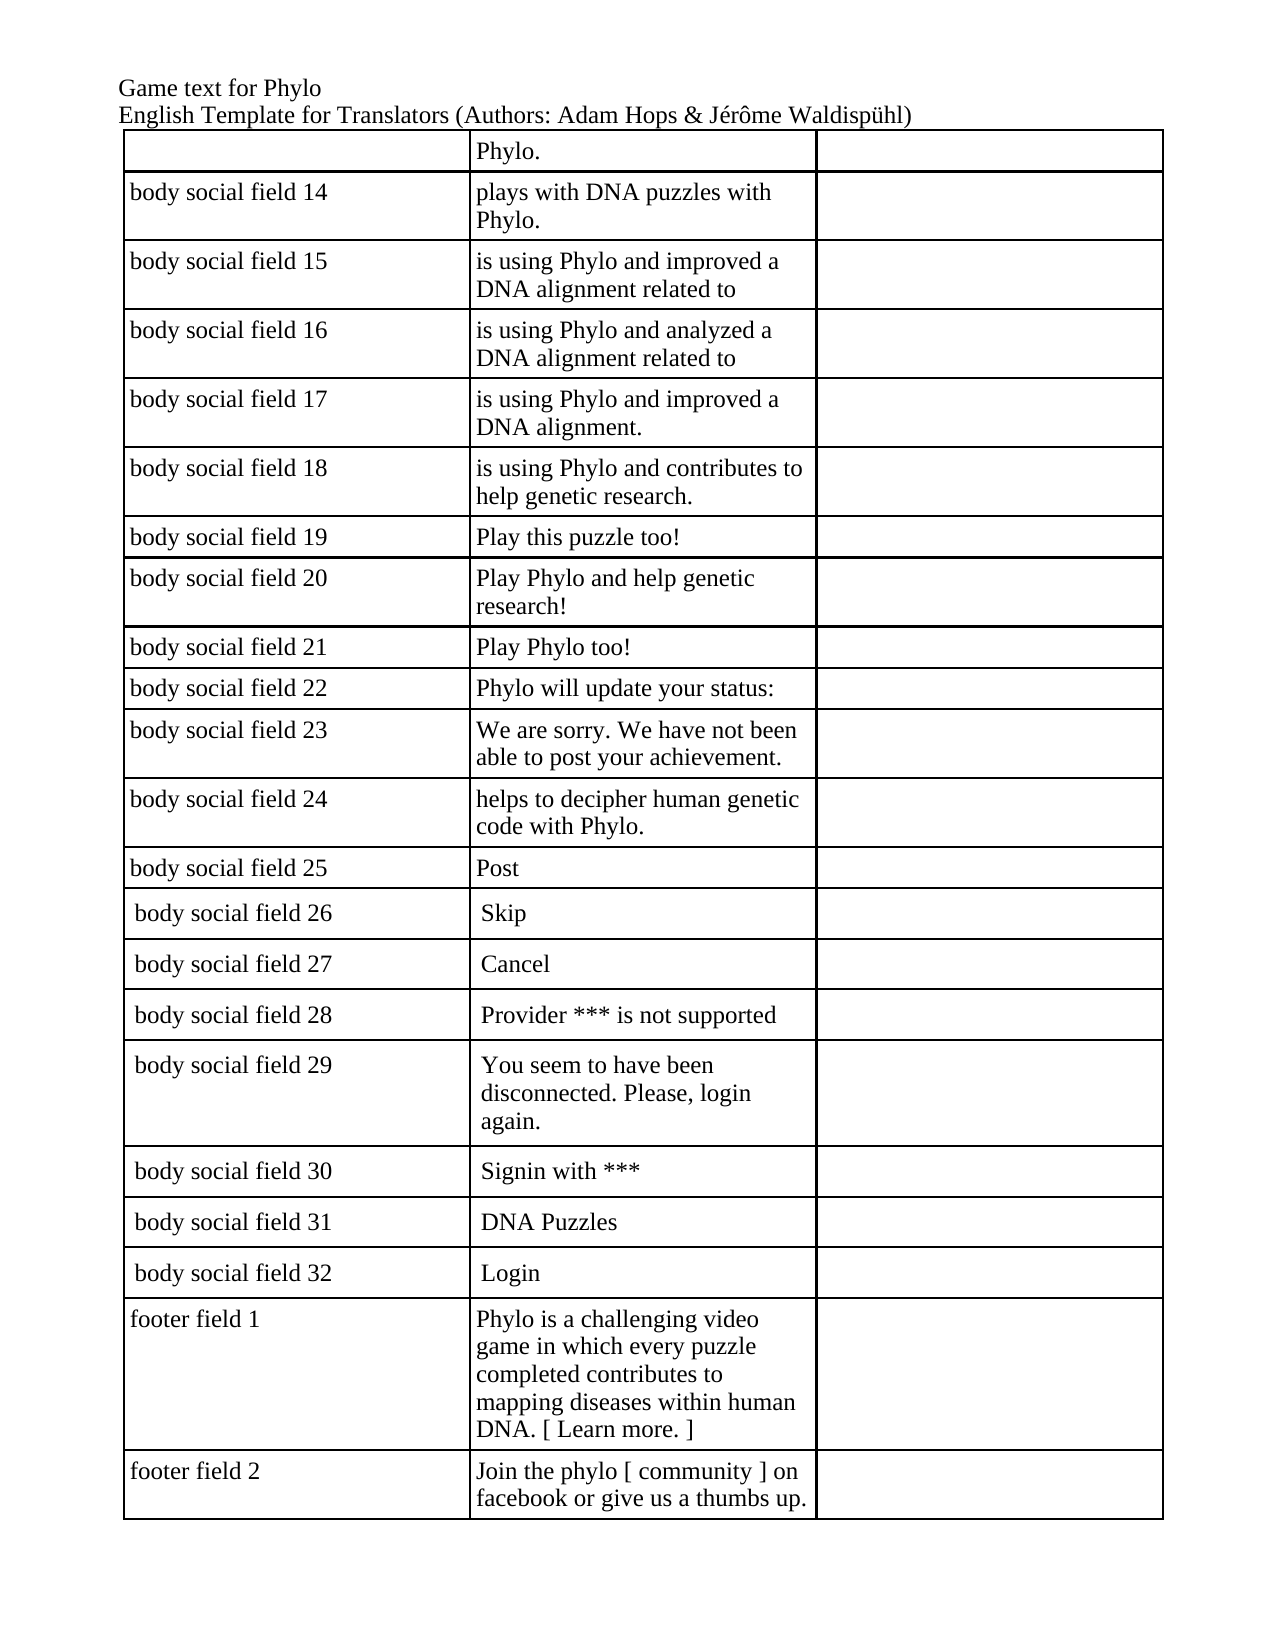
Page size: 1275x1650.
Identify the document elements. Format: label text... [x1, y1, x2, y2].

table_cell is using Phylo and analyzed a DNA alignment related to [471, 310, 815, 377]
table_cell body social field 27 [125, 940, 469, 988]
table_cell [818, 710, 1162, 777]
table_cell body social field 31 [125, 1198, 469, 1246]
table_cell body social field 20 [125, 559, 469, 625]
table_cell [818, 669, 1162, 708]
table_cell is using Phylo and improved a DNA alignment related to [471, 241, 815, 308]
table_cell body social field 25 [125, 848, 469, 887]
table_cell footer field 2 [125, 1451, 469, 1518]
table_cell You seem to have been disconnected. Please, login again. [471, 1041, 815, 1145]
table_cell [818, 889, 1162, 938]
table_cell Signin with *** [471, 1147, 815, 1196]
table_cell [818, 990, 1162, 1039]
table_cell [818, 779, 1162, 846]
table_cell body social field 29 [125, 1041, 469, 1145]
table_cell body social field 28 [125, 990, 469, 1039]
table_cell plays with DNA puzzles with Phylo. [471, 173, 815, 239]
table_cell body social field 23 [125, 710, 469, 777]
table_cell Provider *** is not supported [471, 990, 815, 1039]
table_cell Cancel [471, 940, 815, 988]
table_cell [125, 131, 469, 170]
table_cell body social field 24 [125, 779, 469, 846]
table_cell [818, 940, 1162, 988]
table_cell body social field 14 [125, 173, 469, 239]
table_cell [818, 173, 1162, 239]
table_cell [818, 1451, 1162, 1518]
table_cell footer field 1 [125, 1299, 469, 1449]
table_cell [818, 628, 1162, 667]
table_cell [818, 559, 1162, 625]
table_cell body social field 16 [125, 310, 469, 377]
table_cell helps to decipher human genetic code with Phylo. [471, 779, 815, 846]
table_cell Login [471, 1248, 815, 1297]
table_cell [818, 131, 1162, 170]
table_cell Phylo will update your status: [471, 669, 815, 708]
table_cell body social field 15 [125, 241, 469, 308]
table_cell [818, 448, 1162, 515]
table_cell is using Phylo and contributes to help genetic research. [471, 448, 815, 515]
table_cell Phylo is a challenging video game in which every puzzle completed contributes to mapping diseases within human DNA. [ Learn more. ] [471, 1299, 815, 1449]
table_cell We are sorry. We have not been able to post your achievement. [471, 710, 815, 777]
table_cell [818, 1198, 1162, 1246]
table_cell body social field 32 [125, 1248, 469, 1297]
table_cell Play this puzzle too! [471, 517, 815, 556]
table_cell [818, 848, 1162, 887]
table_cell Play Phylo and help genetic research! [471, 559, 815, 625]
table_cell Post [471, 848, 815, 887]
table_cell body social field 18 [125, 448, 469, 515]
table_cell body social field 21 [125, 628, 469, 667]
table_cell Phylo. [471, 131, 815, 170]
table_cell body social field 19 [125, 517, 469, 556]
table_cell [818, 310, 1162, 377]
table_cell [818, 1041, 1162, 1145]
table_cell body social field 22 [125, 669, 469, 708]
table_cell is using Phylo and improved a DNA alignment. [471, 379, 815, 446]
table_cell DNA Puzzles [471, 1198, 815, 1246]
table_cell [818, 379, 1162, 446]
table_cell Join the phylo [ community ] on facebook or give us a thumbs up. [471, 1451, 815, 1518]
table_cell body social field 17 [125, 379, 469, 446]
table_cell Play Phylo too! [471, 628, 815, 667]
table_cell Skip [471, 889, 815, 938]
table_cell [818, 1248, 1162, 1297]
table_cell body social field 30 [125, 1147, 469, 1196]
table_cell [818, 517, 1162, 556]
table_cell body social field 26 [125, 889, 469, 938]
table_cell [818, 1299, 1162, 1449]
table_cell [818, 241, 1162, 308]
table_cell [818, 1147, 1162, 1196]
